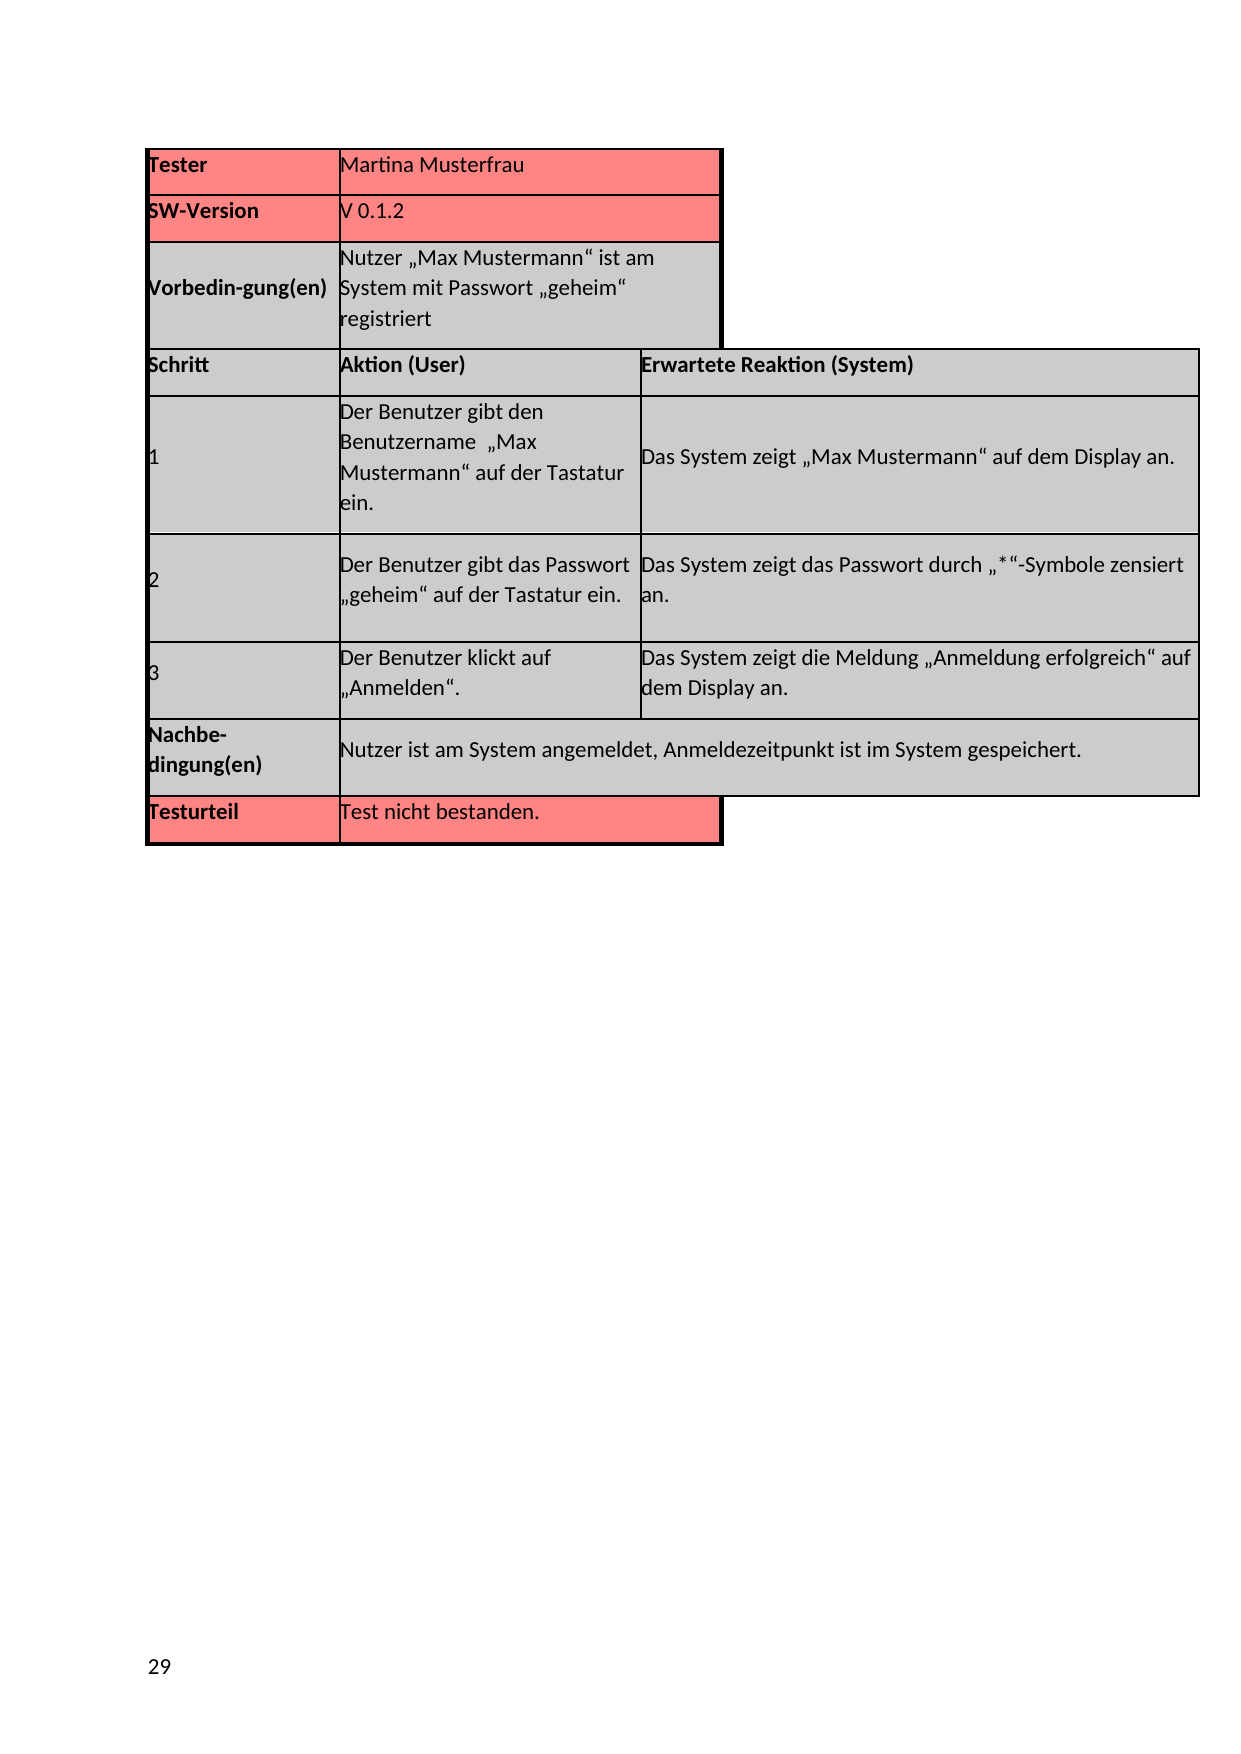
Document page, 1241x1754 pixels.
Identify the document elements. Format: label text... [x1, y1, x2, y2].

table_cell Das System zeigt „Max Mustermann“ auf dem Display an. [642, 397, 1198, 532]
table_cell 2 [150, 535, 339, 641]
table_cell SW-Version [150, 196, 339, 241]
table_cell Nutzer ist am System angemeldet, Anmeldezeitpunkt ist im System gespeichert. [341, 720, 1198, 795]
table_cell 1 [150, 397, 339, 532]
table_cell Das System zeigt das Passwort durch „*“-Symbole zensiert an. [642, 535, 1198, 641]
table_cell 3 [150, 643, 339, 718]
table_cell Das System zeigt die Meldung „Anmeldung erfolgreich“ auf dem Display an. [642, 643, 1198, 718]
table_cell Der Benutzer klickt auf „Anmelden“. [341, 643, 640, 718]
table_cell Vorbedin-gung(en) [150, 243, 339, 348]
table_cell Nutzer „Max Mustermann“ ist am System mit Passwort „geheim“ registriert [341, 243, 719, 348]
table_cell Erwartete Reaktion (System) [642, 350, 1198, 395]
table_cell V 0.1.2 [341, 196, 719, 241]
table_cell Test nicht bestanden. [341, 797, 719, 842]
table_cell Aktion (User) [341, 350, 640, 395]
table_cell Martina Musterfrau [341, 150, 719, 194]
table_cell Der Benutzer gibt den Benutzername „Max Mustermann“ auf der Tastatur ein. [341, 397, 640, 532]
table_cell Nachbe-dingung(en) [150, 720, 339, 795]
table_cell Testurteil [150, 797, 339, 842]
table_cell Tester [150, 150, 339, 194]
table_cell Schritt [150, 350, 339, 395]
table_cell Der Benutzer gibt das Passwort „geheim“ auf der Tastatur ein. [341, 535, 640, 641]
